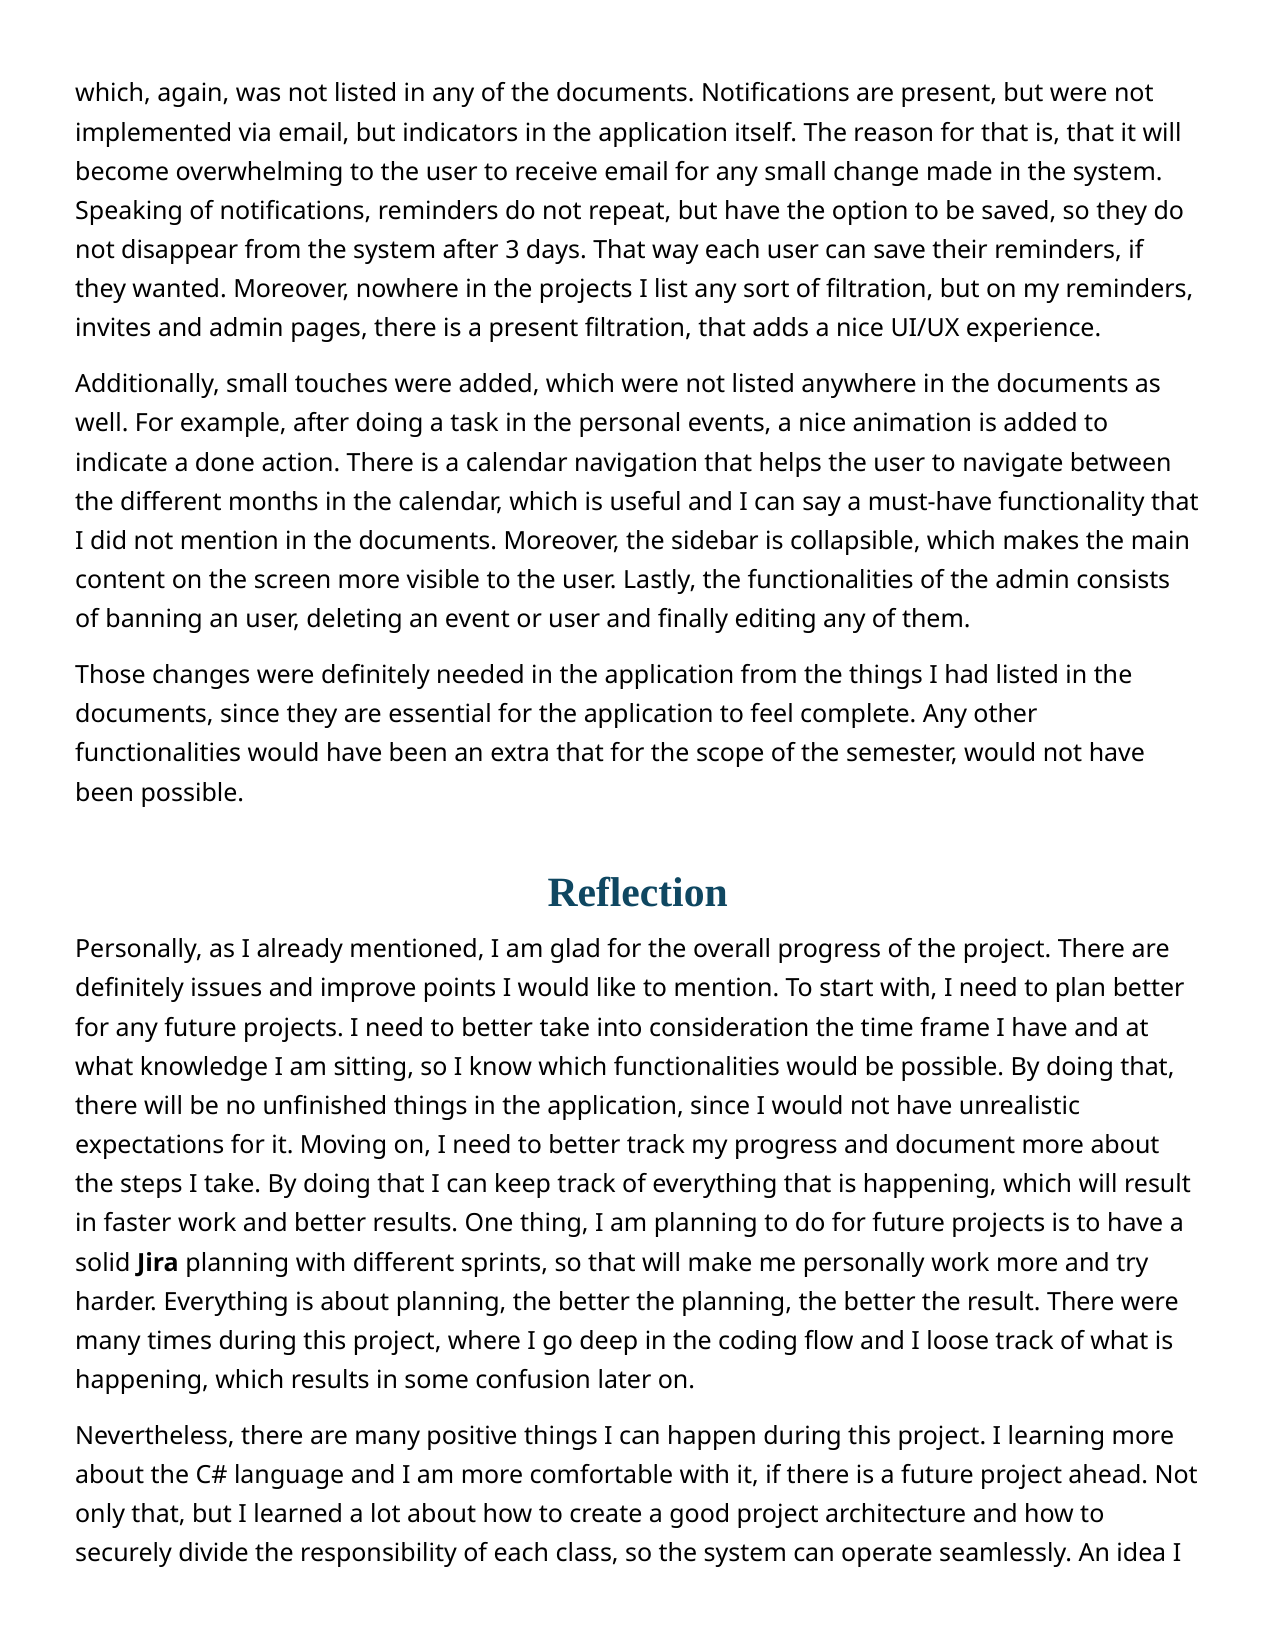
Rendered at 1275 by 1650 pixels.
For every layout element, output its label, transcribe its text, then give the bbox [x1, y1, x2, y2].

text Those changes were definitely needed in the application from the things I had listed in the documents, since they are essential for the application to feel complete. Any other functionalities would have been an extra that for the scope of the semester, would not have been possible. [75, 657, 1200, 808]
subtitle Reflection [75, 867, 1200, 915]
text which, again, was not listed in any of the documents. Notifications are present, but were not implemented via email, but indicators in the application itself. The reason for that is, that it will become overwhelming to the user to receive email for any small change made in the system. Speaking of notifications, reminders do not repeat, but have the option to be saved, so they do not disappear from the system after 3 days. That way each user can save their reminders, if they wanted. Moreover, nowhere in the projects I list any sort of filtration, but on my reminders, invites and admin pages, there is a present filtration, that adds a nice UI/UX experience. [75, 75, 1200, 344]
text Additionally, small touches were added, which were not listed anywhere in the documents as well. For example, after doing a task in the personal events, a nice animation is added to indicate a done action. There is a calendar navigation that helps the user to navigate between the different months in the calendar, which is useful and I can say a must-have functionality that I did not mention in the documents. Moreover, the sidebar is collapsible, which makes the main content on the screen more visible to the user. Lastly, the functionalities of the admin consists of banning an user, deleting an event or user and finally editing any of them. [75, 366, 1200, 635]
text Nevertheless, there are many positive things I can happen during this project. I learning more about the C# language and I am more comfortable with it, if there is a future project ahead. Not only that, but I learned a lot about how to create a good project architecture and how to securely divide the responsibility of each class, so the system can operate seamlessly. An idea I [75, 1418, 1200, 1569]
text Personally, as I already mentioned, I am glad for the overall progress of the project. There are definitely issues and improve points I would like to mention. To start with, I need to plan better for any future projects. I need to better take into consideration the time frame I have and at what knowledge I am sitting, so I know which functionalities would be possible. By doing that, there will be no unfinished things in the application, since I would not have unrealistic expectations for it. Moving on, I need to better track my progress and document more about the steps I take. By doing that I can keep track of everything that is happening, which will result in faster work and better results. One thing, I am planning to do for future projects is to have a solid Jira planning with different sprints, so that will make me personally work more and try harder. Everything is about planning, the better the planning, the better the result. There were many times during this project, where I go deep in the coding flow and I loose track of what is happening, which results in some confusion later on. [75, 931, 1200, 1396]
